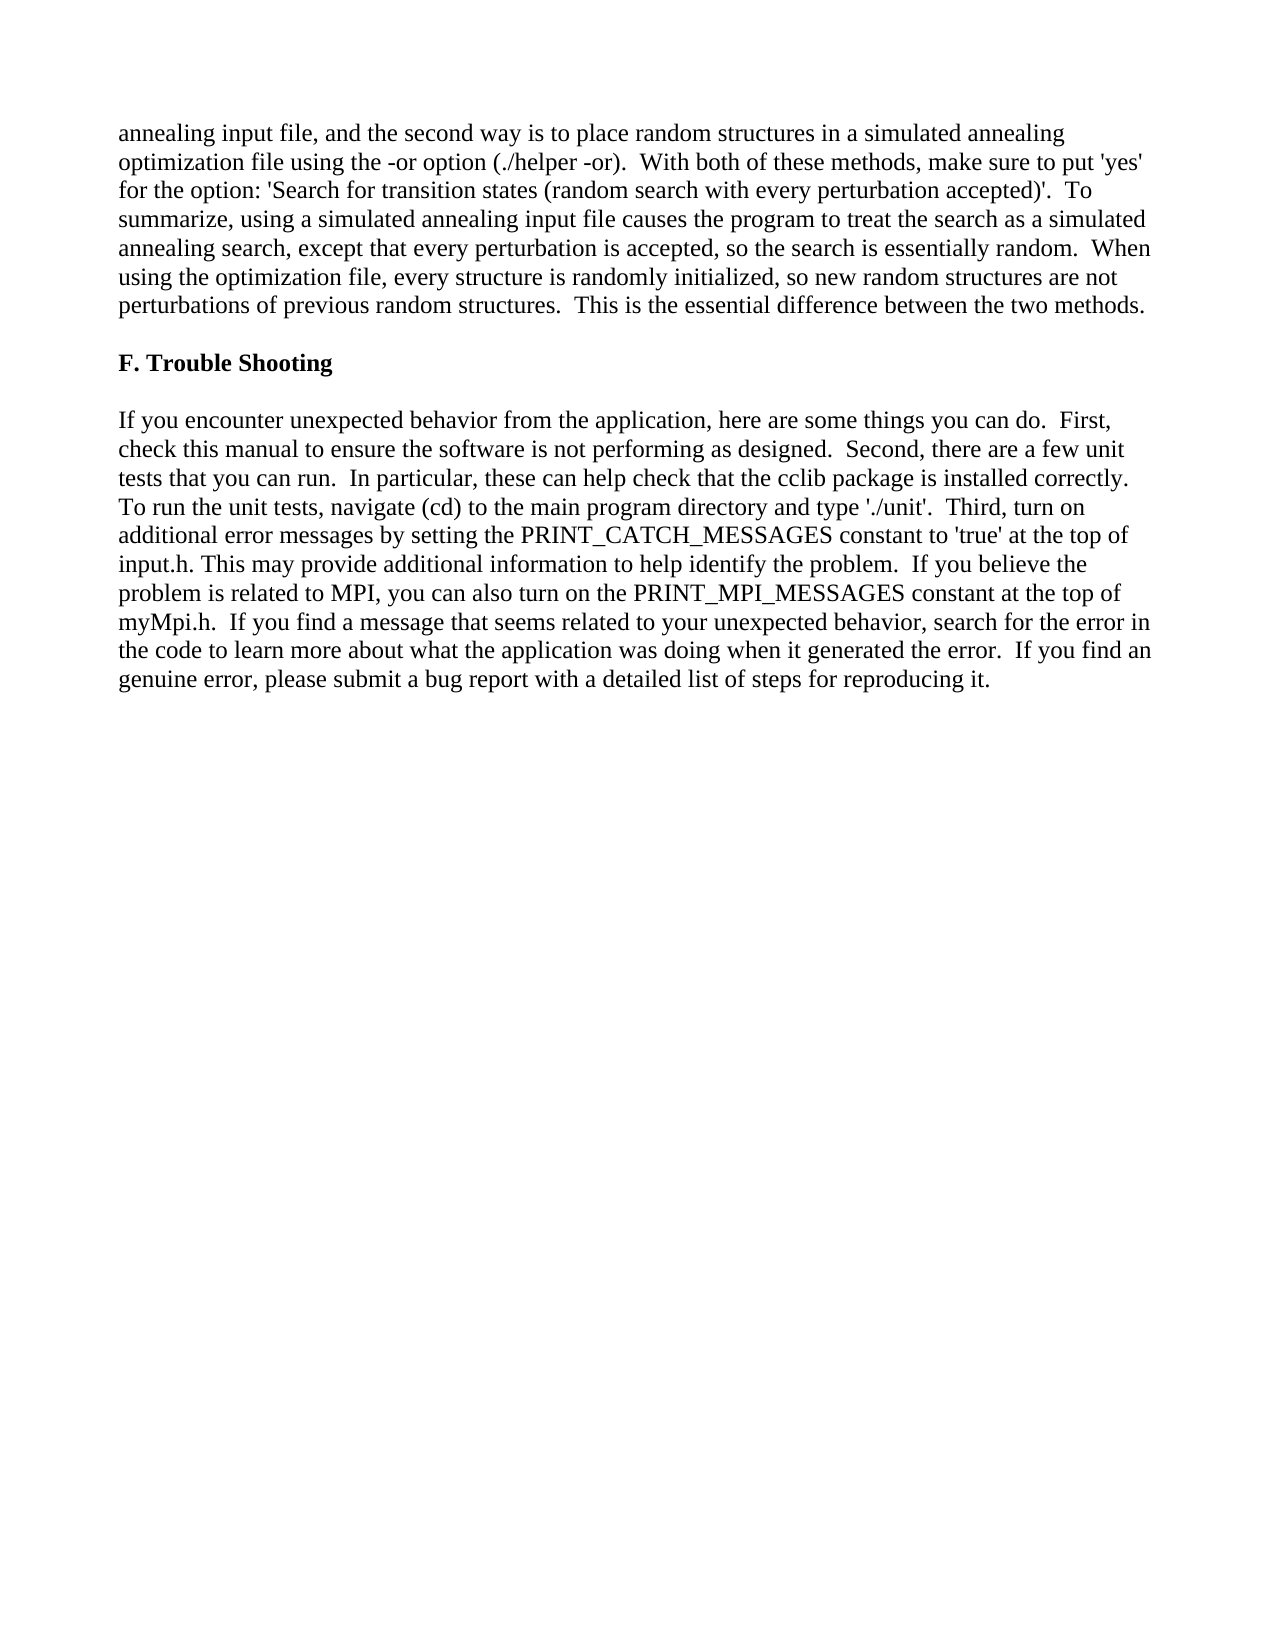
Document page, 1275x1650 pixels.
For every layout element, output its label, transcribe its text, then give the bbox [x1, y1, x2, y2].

text annealing input file, and the second way is to place random structures in a simulated annealing optimization file using the -or option (./helper -or). With both of these methods, make sure to put 'yes' for the option: 'Search for transition states (random search with every perturbation accepted)'. To summarize, using a simulated annealing input file causes the program to treat the search as a simulated annealing search, except that every perturbation is accepted, so the search is essentially random. When using the optimization file, every structure is randomly initialized, so new random structures are not perturbations of previous random structures. This is the essential difference between the two methods. [118, 118, 1157, 319]
text If you encounter unexpected behavior from the application, here are some things you can do. First, check this manual to ensure the software is not performing as designed. Second, there are a few unit tests that you can run. In particular, these can help check that the cclib package is installed correctly. To run the unit tests, navigate (cd) to the main program directory and type './unit'. Third, turn on additional error messages by setting the PRINT_CATCH_MESSAGES constant to 'true' at the top of input.h. This may provide additional information to help identify the problem. If you believe the problem is related to MPI, you can also turn on the PRINT_MPI_MESSAGES constant at the top of myMpi.h. If you find a message that seems related to your unexpected behavior, search for the error in the code to learn more about what the application was doing when it generated the error. If you find an genuine error, please submit a bug report with a detailed list of steps for reproducing it. [118, 406, 1157, 693]
text F. Trouble Shooting [118, 348, 1157, 377]
